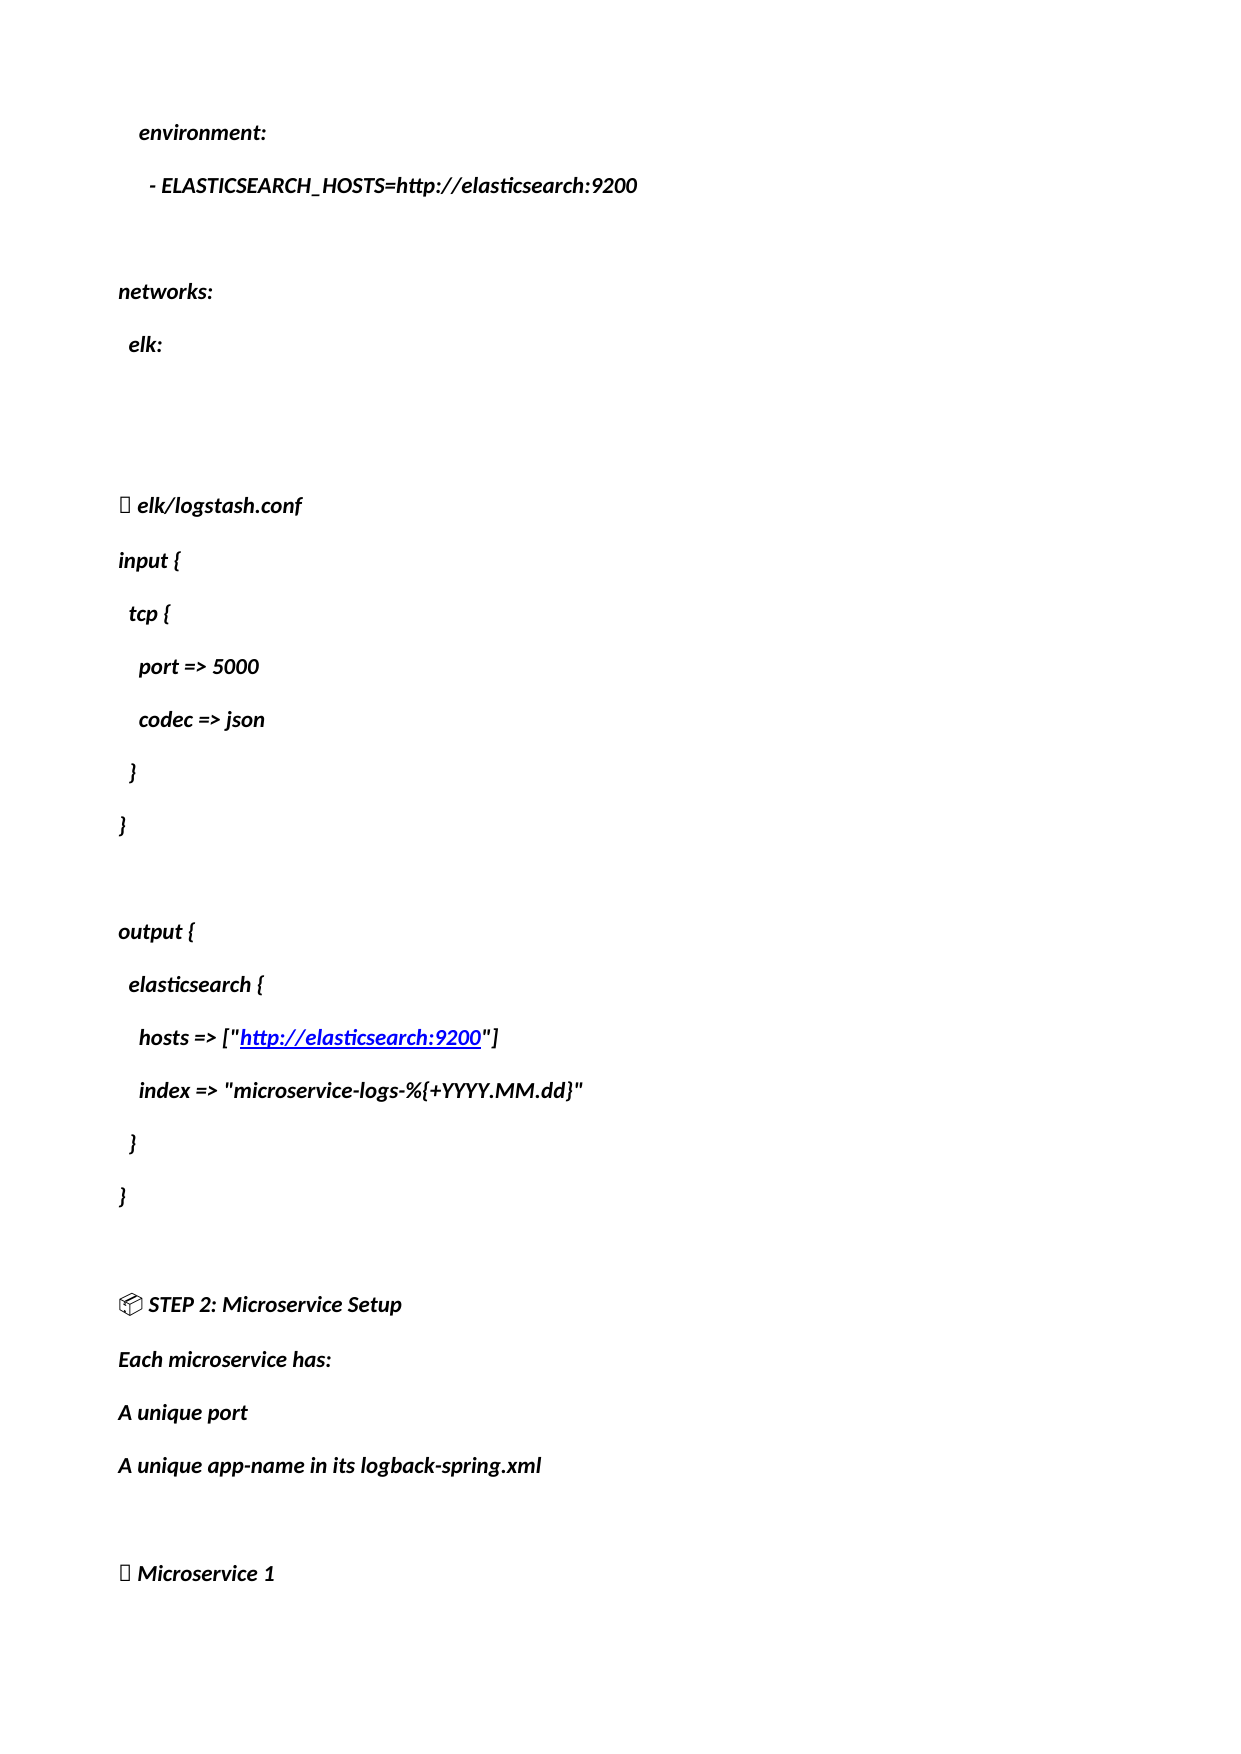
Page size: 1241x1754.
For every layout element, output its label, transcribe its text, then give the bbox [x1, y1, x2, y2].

text 🔸 elk/logstash.conf [118, 489, 1122, 521]
text port => 5000 [118, 652, 1122, 680]
text tcp { [118, 599, 1122, 627]
text input { [118, 546, 1122, 574]
text A unique port [118, 1398, 1122, 1426]
text 📦 STEP 2: Microservice Setup [118, 1288, 1122, 1319]
text } [118, 811, 1122, 839]
text A unique app-name in its logback-spring.xml [118, 1451, 1122, 1479]
text codec => json [118, 705, 1122, 733]
text elk: [118, 330, 1122, 358]
text } [118, 758, 1122, 786]
text environment: [118, 118, 1122, 146]
text elasticsearch { [118, 970, 1122, 998]
text networks: [118, 277, 1122, 305]
text - ELASTICSEARCH_HOSTS=http://elasticsearch:9200 [118, 171, 1122, 199]
text } [118, 1129, 1122, 1157]
text output { [118, 917, 1122, 945]
text Each microservice has: [118, 1345, 1122, 1373]
text } [118, 1182, 1122, 1210]
text 🔹 Microservice 1 [118, 1557, 1122, 1588]
text hosts => ["http://elasticsearch:9200"] [118, 1023, 1122, 1051]
text index => "microservice-logs-%{+YYYY.MM.dd}" [118, 1076, 1122, 1104]
